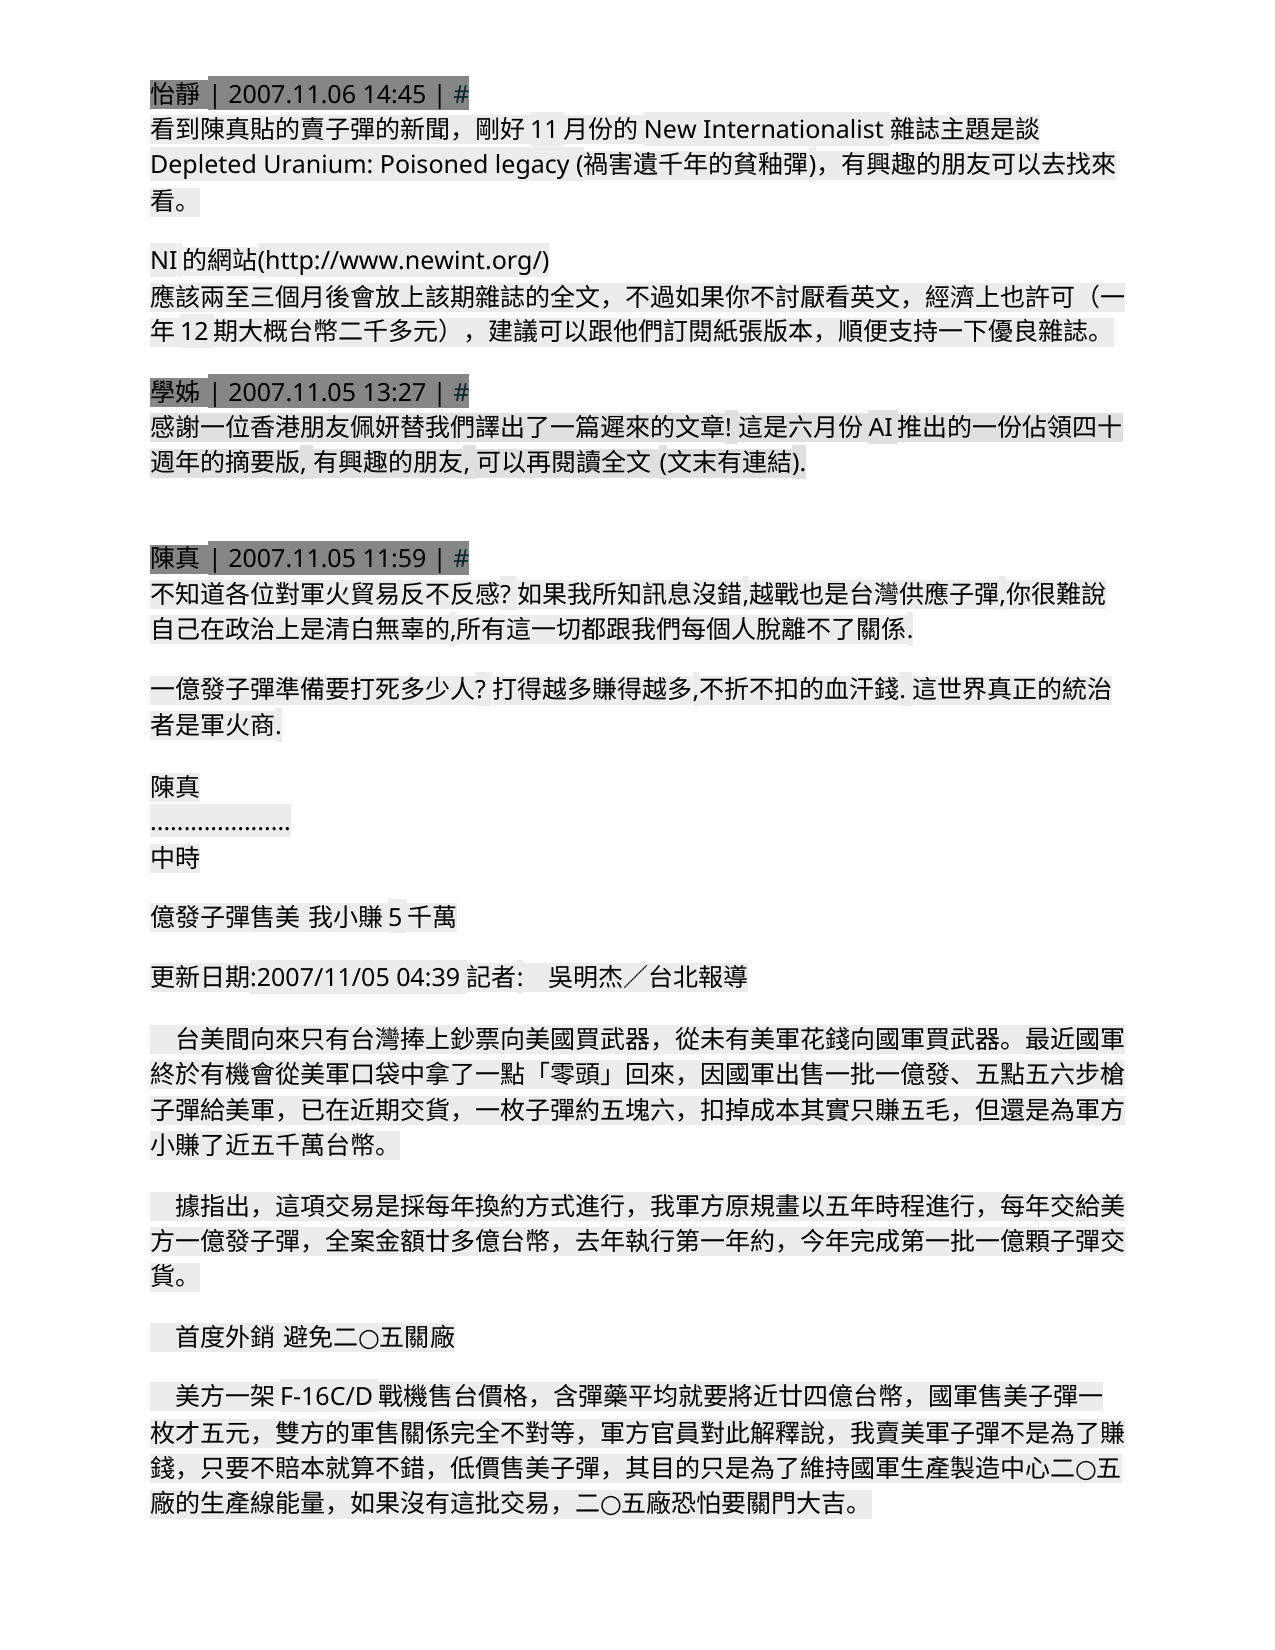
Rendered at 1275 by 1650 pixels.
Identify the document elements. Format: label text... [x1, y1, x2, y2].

text 看到陳真貼的賣子彈的新聞，剛好11月份的New Internationalist 雜誌主題是談Depleted Uranium: Poisoned legacy (禍害遺千年的貧釉彈)，有興趣的朋友可以去找來看。 [150, 110, 1125, 217]
text 不知道各位對軍火貿易反不反感? 如果我所知訊息沒錯,越戰也是台灣供應子彈,你很難說自己在政治上是清白無辜的,所有這一切都跟我們每個人脫離不了關係. [150, 575, 1125, 646]
text 據指出，這項交易是採每年換約方式進行，我軍方原規畫以五年時程進行，每年交給美方一億發子彈，全案金額廿多億台幣，去年執行第一年約，今年完成第一批一億顆子彈交貨。 [150, 1185, 1125, 1292]
text 首度外銷 避免二○五關廠 [150, 1317, 1125, 1352]
text 感謝一位香港朋友佩妍替我們譯出了一篇遲來的文章! 這是六月份AI推出的一份佔領四十週年的摘要版, 有興趣的朋友, 可以再閱讀全文 (文末有連結). [150, 408, 1125, 514]
text 台美間向來只有台灣捧上鈔票向美國買武器，從未有美軍花錢向國軍買武器。最近國軍終於有機會從美軍口袋中拿了一點「零頭」回來，因國軍出售一批一億發、五點五六步槍子彈給美軍，已在近期交貨，一枚子彈約五塊六，扣掉成本其實只賺五毛，但還是為軍方小賺了近五千萬台幣。 [150, 1019, 1125, 1160]
text 更新日期:2007/11/05 04:39 記者: 吳明杰／台北報導 [150, 958, 1125, 994]
text 美方一架F-16C/D戰機售台價格，含彈藥平均就要將近廿四億台幣，國軍售美子彈一枚才五元，雙方的軍售關係完全不對等，軍方官員對此解釋說，我賣美軍子彈不是為了賺錢，只要不賠本就算不錯，低價售美子彈，其目的只是為了維持國軍生產製造中心二○五廠的生產線能量，如果沒有這批交易，二○五廠恐怕要關門大吉。 [150, 1377, 1125, 1519]
text NI的網站(http://www.newint.org/) 應該兩至三個月後會放上該期雜誌的全文，不過如果你不討厭看英文，經濟上也許可（一年12期大概台幣二千多元），建議可以跟他們訂閱紙張版本，順便支持一下優良雜誌。 [150, 242, 1125, 348]
text 陳真 ..................... 中時 [150, 767, 1125, 873]
text 怡靜 | 2007.11.06 14:45 | # [150, 75, 1125, 110]
text 學姊 | 2007.11.05 13:27 | # [150, 373, 1125, 408]
text 一億發子彈準備要打死多少人? 打得越多賺得越多,不折不扣的血汗錢. 這世界真正的統治者是軍火商. [150, 671, 1125, 742]
text 億發子彈售美 我小賺5千萬 [150, 898, 1125, 933]
text 陳真 | 2007.11.05 11:59 | # [150, 539, 1125, 575]
